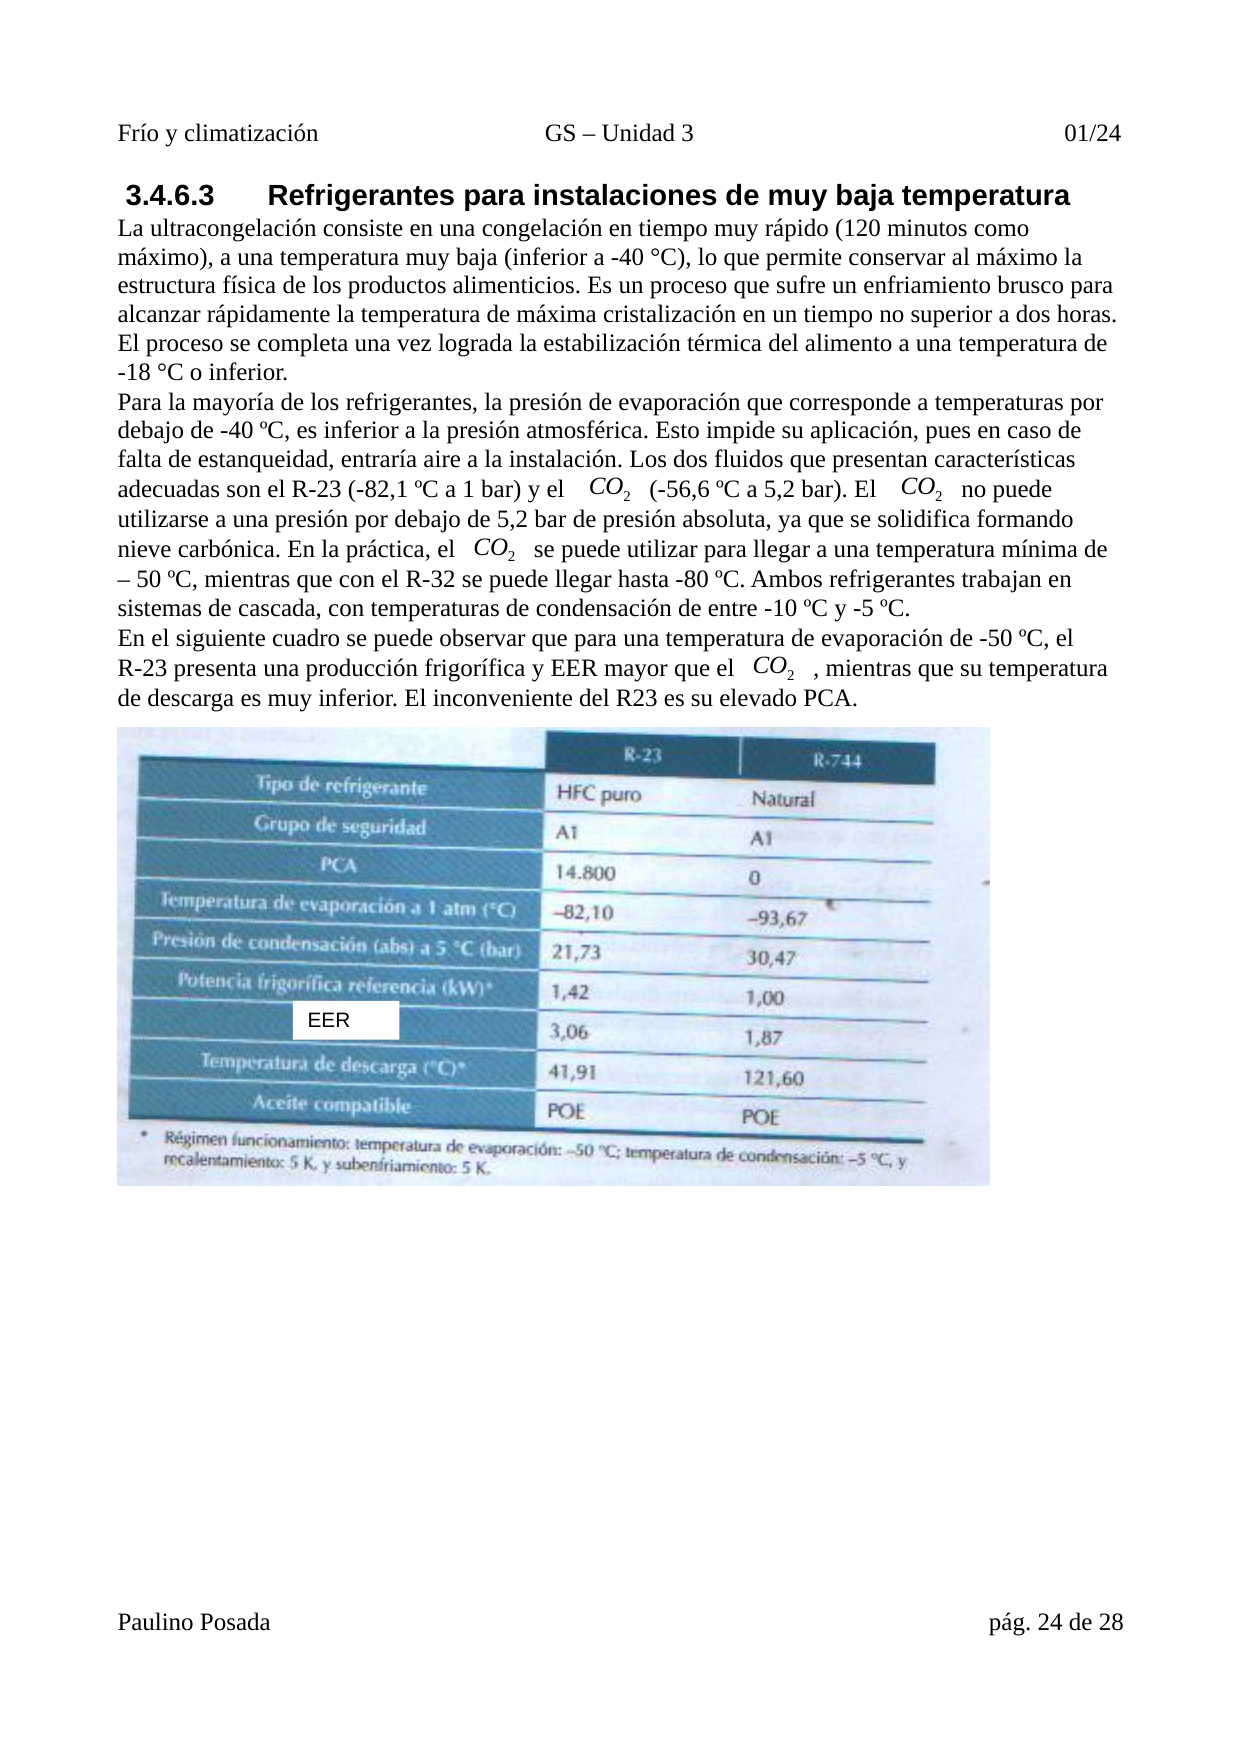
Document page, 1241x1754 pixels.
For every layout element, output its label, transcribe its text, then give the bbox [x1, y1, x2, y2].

subtitle Refrigerantes para instalaciones de muy baja temperatura [117, 178, 1123, 211]
text La ultracongelación consiste en una congelación en tiempo muy rápido (120 minutos como máximo), a una temperatura muy baja (inferior a -40 °C), lo que permite conservar al máximo la estructura física de los productos alimenticios. Es un proceso que sufre un enfriamiento brusco para alcanzar rápidamente la temperatura de máxima cristalización en un tiempo no superior a dos horas. El proceso se completa una vez lograda la estabilización térmica del alimento a una temperatura de -18 °C o inferior. [117, 213, 1123, 385]
text En el siguiente cuadro se puede observar que para una temperatura de evaporación de -50 ºC, el R-23 presenta una producción frigorífica y EER mayor que el, mientras que su temperatura de descarga es muy inferior. El inconveniente del R23 es su elevado PCA. [117, 623, 1123, 712]
picture [117, 727, 990, 1186]
text Para la mayoría de los refrigerantes, la presión de evaporación que corresponde a temperaturas por debajo de -40 ºC, es inferior a la presión atmosférica. Esto impide su aplicación, pues en caso de falta de estanqueidad, entraría aire a la instalación. Los dos fluidos que presentan características adecuadas son el R-23 (-82,1 ºC a 1 bar) y el (-56,6 ºC a 5,2 bar). El no puede utilizarse a una presión por debajo de 5,2 bar de presión absoluta, ya que se solidifica formando nieve carbónica. En la práctica, else puede utilizar para llegar a una temperatura mínima de – 50 ºC, mientras que con el R-32 se puede llegar hasta -80 ºC. Ambos refrigerantes trabajan en sistemas de cascada, con temperaturas de condensación de entre -10 ºC y -5 ºC. [117, 387, 1123, 622]
